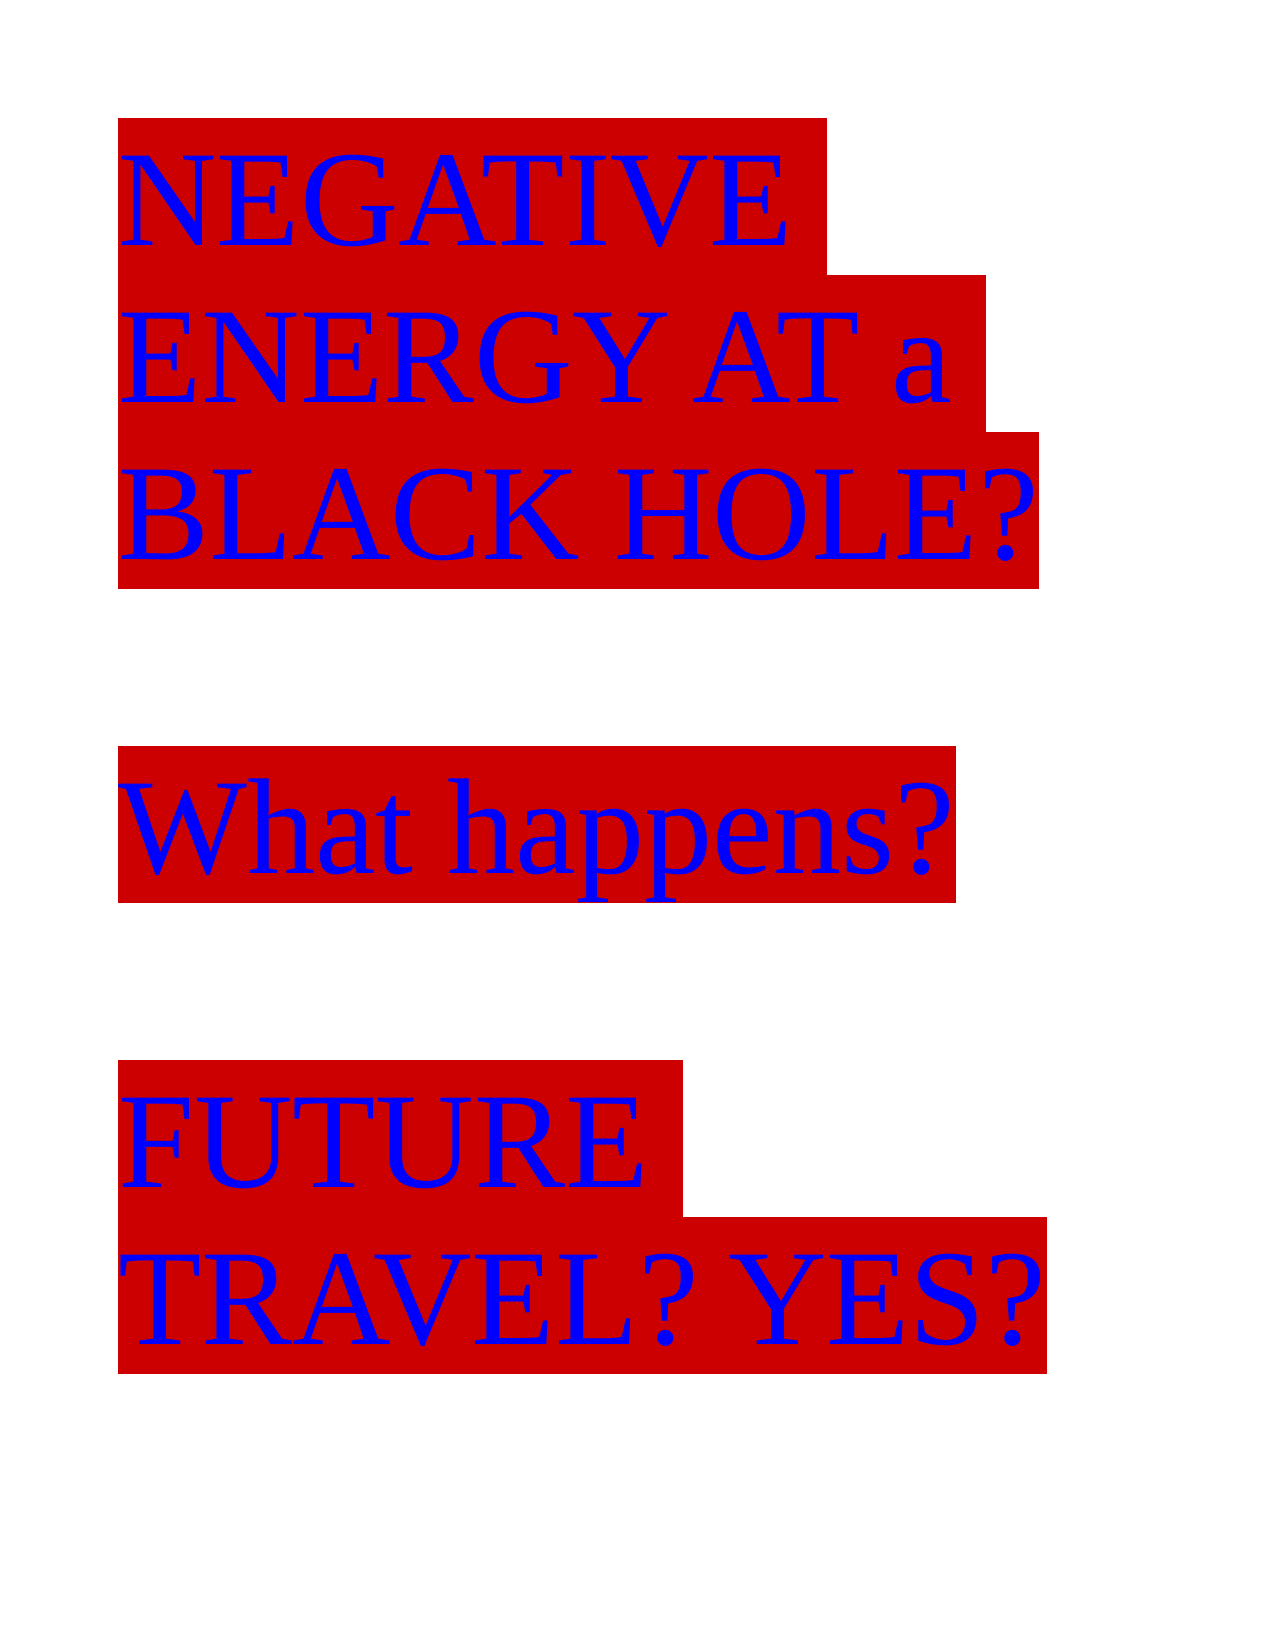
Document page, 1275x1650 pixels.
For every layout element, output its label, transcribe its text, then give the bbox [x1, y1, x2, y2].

text NEGATIVE ENERGY AT a BLACK HOLE? What happens? FUTURE TRAVEL? YES? [118, 118, 1157, 1531]
